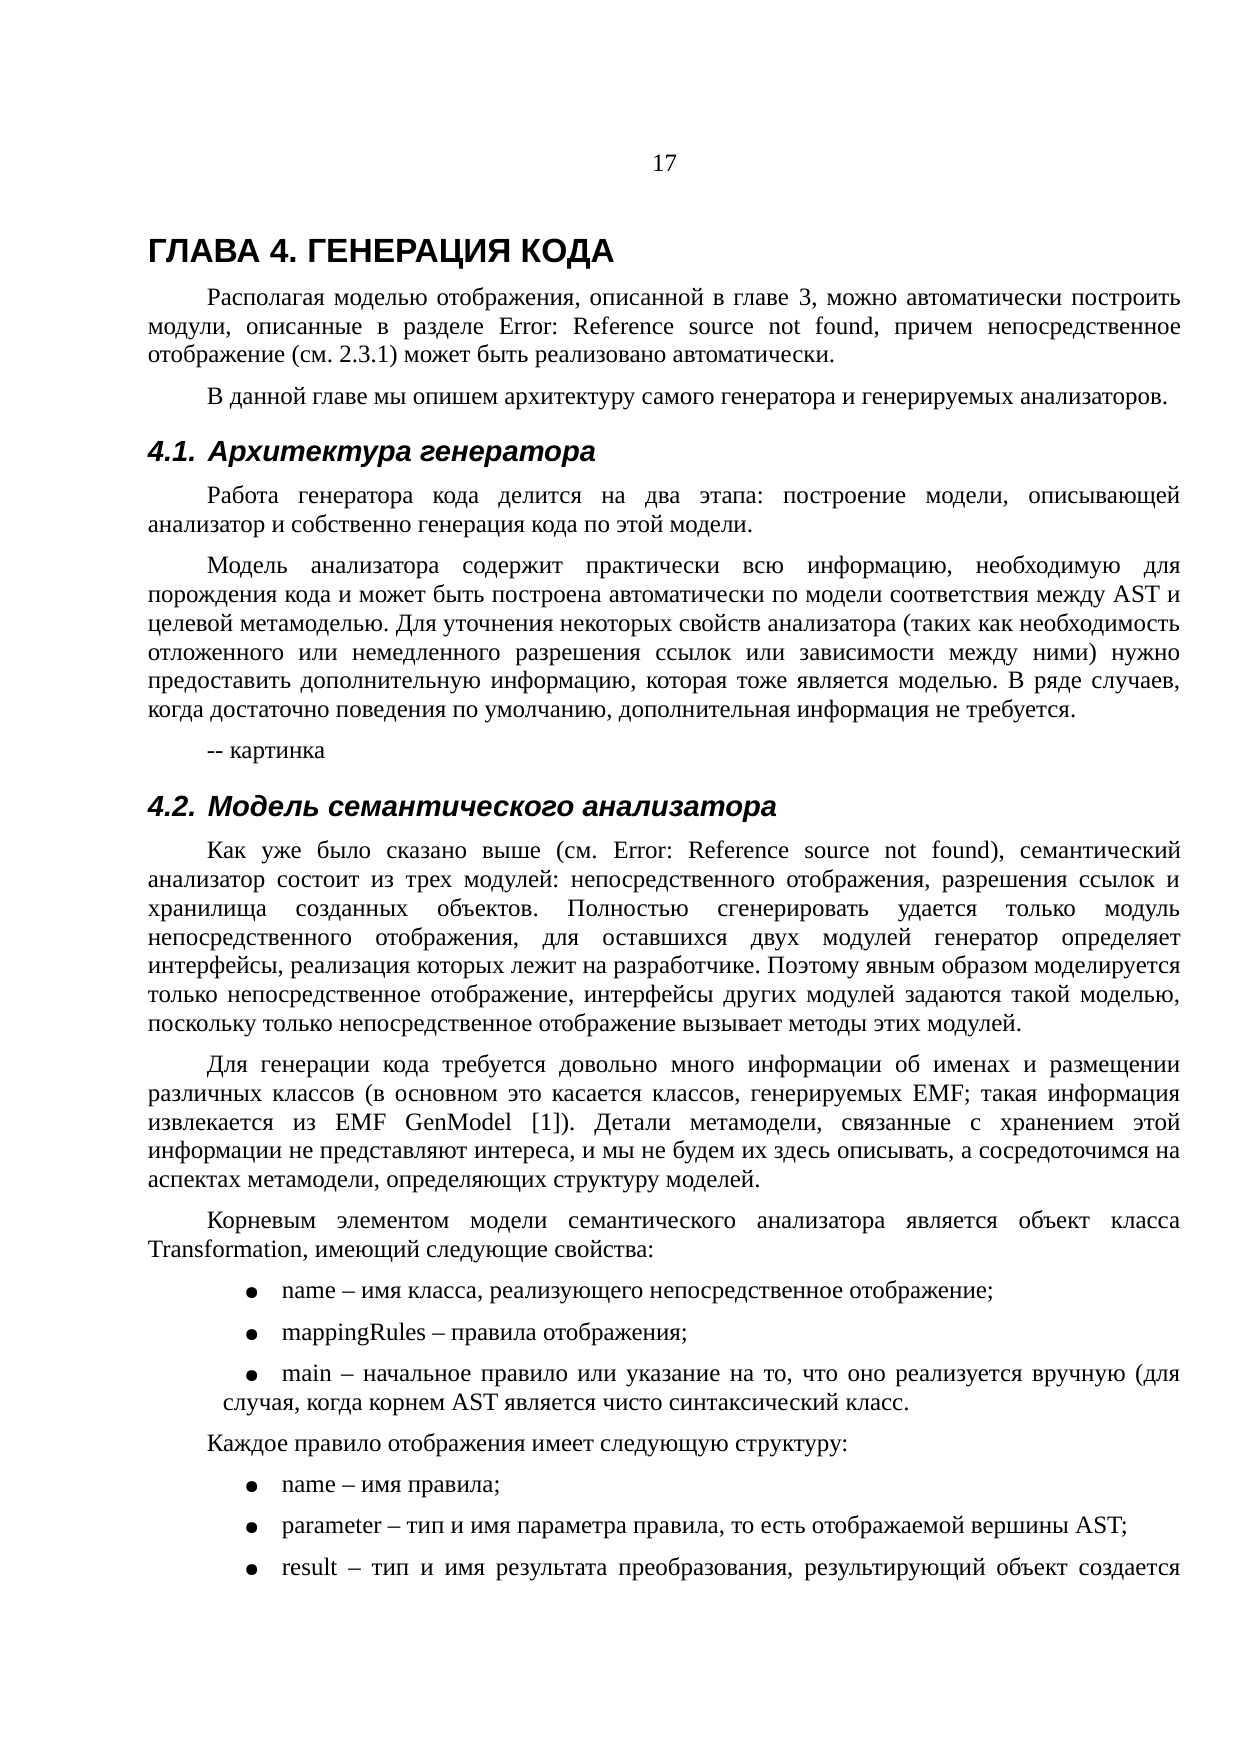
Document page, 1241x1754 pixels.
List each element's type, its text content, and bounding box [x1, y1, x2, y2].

text Как уже было сказано выше (см. ), семантический анализатор состоит из трех модулей: непосредственного отображения, разрешения ссылок и хранилища созданных объектов. Полностью сгенерировать удается только модуль непосредственного отображения, для оставшихся двух модулей генератор определяет интерфейсы, реализация которых лежит на разработчике. Поэтому явным образом моделируется только непосредственное отображение, интерфейсы других модулей задаются такой моделью, поскольку только непосредственное отображение вызывает методы этих модулей. [148, 835, 1181, 1037]
list parameter – тип и имя параметра правила, то есть отображаемой вершины AST; [185, 1510, 1181, 1539]
subtitle Генерация кода [148, 231, 1181, 269]
list mappingRules – правила отображения; [185, 1317, 1181, 1345]
list name – имя правила; [185, 1469, 1181, 1498]
text Работа генератора кода делится на два этапа: построение модели, описывающей анализатор и собственно генерация кода по этой модели. [148, 481, 1181, 538]
list name – имя класса, реализующего непосредственное отображение; [185, 1275, 1181, 1304]
text Модель анализатора содержит практически всю информацию, необходимую для порождения кода и может быть построена автоматически по модели соответствия между AST и целевой метамоделью. Для уточнения некоторых свойств анализатора (таких как необходимость отложенного или немедленного разрешения ссылок или зависимости между ними) нужно предоставить дополнительную информацию, которая тоже является моделью. В ряде случаев, когда достаточно поведения по умолчанию, дополнительная информация не требуется. [148, 551, 1181, 723]
subtitle Модель семантического анализатора [148, 789, 1181, 823]
text Располагая моделью отображения, описанной в главе 3, можно автоматически построить модули, описанные в разделе , причем непосредственное отображение (см. 2.3.1) может быть реализовано автоматически. [148, 282, 1181, 368]
text Корневым элементом модели семантического анализатора является объект класса Transformation, имеющий следующие свойства: [148, 1205, 1181, 1263]
list result – тип и имя результата преобразования, результирующий объект создается [185, 1552, 1181, 1580]
text Для генерации кода требуется довольно много информации об именах и размещении различных классов (в основном это касается классов, генерируемых EMF; такая информация извлекается из EMF GenModel [1]). Детали метамодели, связанные с хранением этой информации не представляют интереса, и мы не будем их здесь описывать, а сосредоточимся на аспектах метамодели, определяющих структуру моделей. [148, 1049, 1181, 1193]
text В данной главе мы опишем архитектуру самого генератора и генерируемых анализаторов. [148, 381, 1181, 409]
list main – начальное правило или указание на то, что оно реализуется вручную (для случая, когда корнем AST является чисто синтаксический класс. [185, 1358, 1181, 1415]
text Каждое правило отображения имеет следующую структуру: [148, 1428, 1181, 1457]
text -- картинка [148, 736, 1181, 764]
subtitle Архитектура генератора [148, 434, 1181, 468]
